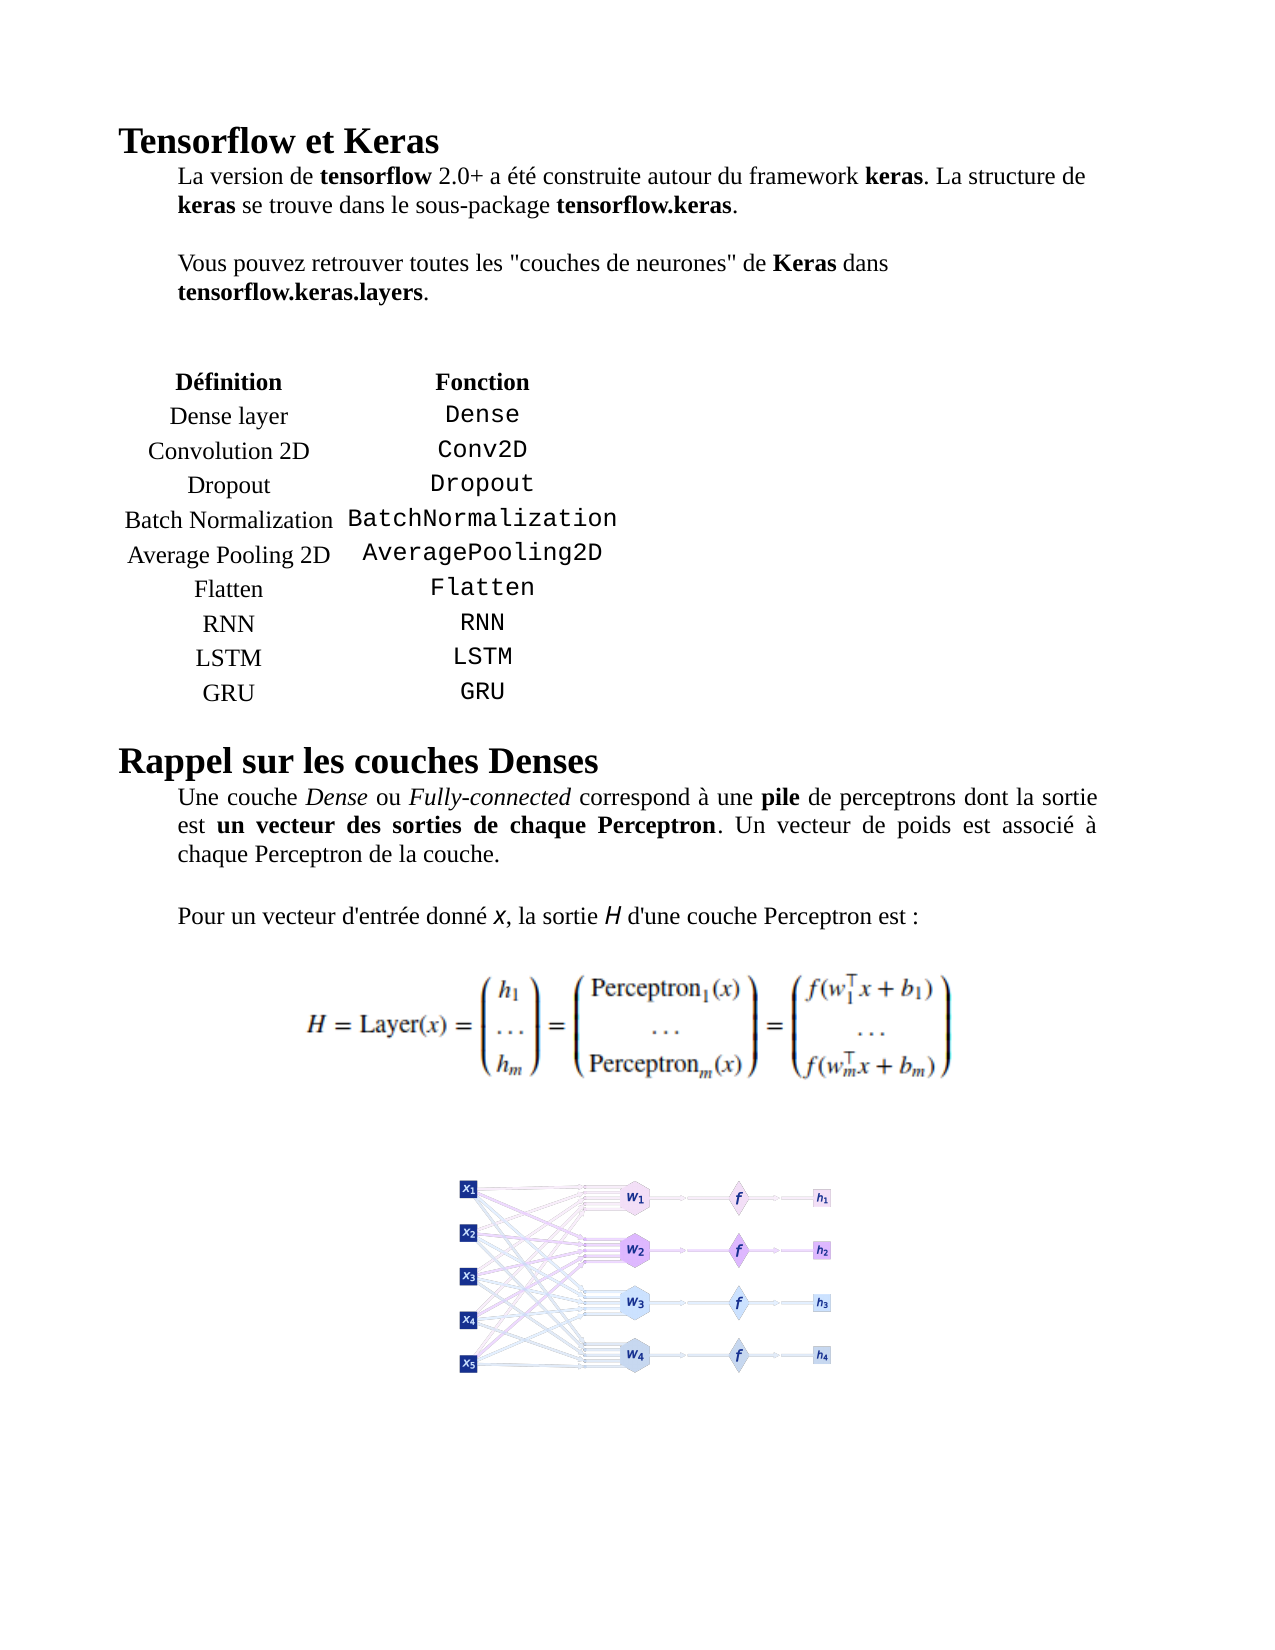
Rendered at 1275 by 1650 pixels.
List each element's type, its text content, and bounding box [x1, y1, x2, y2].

text Pour un vecteur d'entrée donné x, la sortie H d'une couche Perceptron est : [177, 897, 1098, 931]
table_cell AveragePooling2D [339, 537, 626, 571]
text Une couche Dense ou Fully-connected correspond à une pile de perceptrons dont la sortie est un vecteur des sorties de chaque Perceptron. Un vecteur de poids est associé à chaque Perceptron de la couche. [177, 782, 1098, 868]
text La version de tensorflow 2.0+ a été construite autour du framework keras. La structure de keras se trouve dans le sous-package tensorflow.keras. [177, 161, 1098, 219]
table_cell LSTM [118, 641, 339, 675]
text Vous pouvez retrouver toutes les "couches de neurones" de Keras dans tensorflow.keras.layers. [177, 248, 1098, 306]
table_cell Convolution 2D [118, 433, 339, 468]
table_cell RNN [339, 606, 626, 641]
table_cell Dropout [339, 468, 626, 502]
table_cell Batch Normalization [118, 502, 339, 537]
table_cell GRU [118, 675, 339, 710]
subtitle Tensorflow et Keras [118, 118, 1157, 161]
table_cell LSTM [339, 641, 626, 675]
table_cell Flatten [118, 571, 339, 606]
table_cell Average Pooling 2D [118, 537, 339, 571]
subtitle Rappel sur les couches Denses [118, 738, 1157, 782]
table_header Définition [118, 364, 339, 398]
table_cell Conv2D [339, 433, 626, 468]
picture [329, 1104, 946, 1451]
table_cell BatchNormalization [339, 502, 626, 537]
table_cell GRU [339, 675, 626, 710]
table_cell Dense layer [118, 399, 339, 433]
table_cell Flatten [339, 571, 626, 606]
table_header Fonction [339, 364, 626, 398]
picture [292, 961, 983, 1099]
table_cell Dropout [118, 468, 339, 502]
table_cell Dense [339, 399, 626, 433]
table_cell RNN [118, 606, 339, 641]
